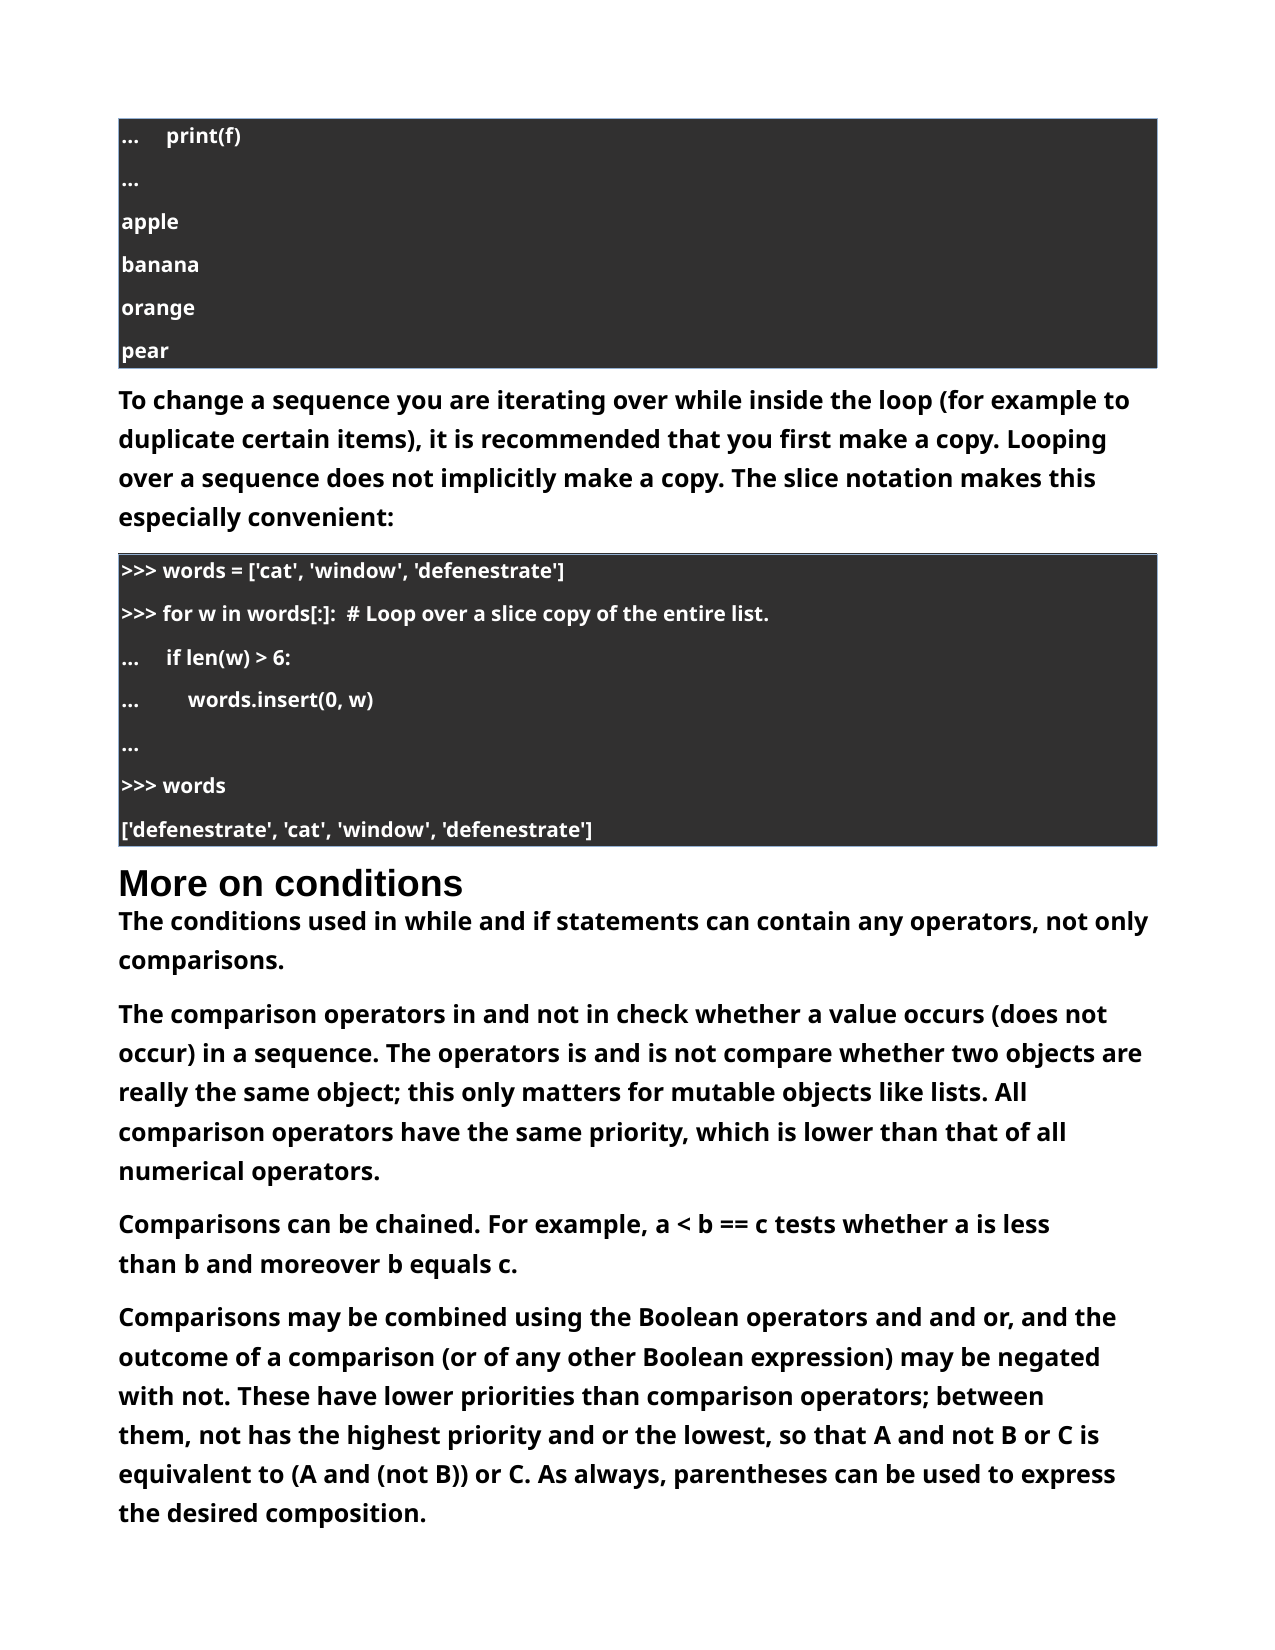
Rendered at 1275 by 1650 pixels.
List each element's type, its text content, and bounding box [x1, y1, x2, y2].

text apple [119, 204, 1157, 236]
text >>> for w in words[:]: # Loop over a slice copy of the entire list. [119, 597, 1157, 628]
text pear [119, 333, 1157, 368]
text The comparison operators in and not in check whether a value occurs (does not occur) in a sequence. The operators is and is not compare whether two objects are really the same object; this only matters for mutable objects like lists. All comparison operators have the same priority, which is lower than that of all numerical operators. [118, 997, 1157, 1187]
text ['defenestrate', 'cat', 'window', 'defenestrate'] [119, 812, 1157, 846]
text The conditions used in while and if statements can contain any operators, not only comparisons. [118, 904, 1157, 977]
text ... [119, 161, 1157, 193]
text To change a sequence you are iterating over while inside the loop (for example to duplicate certain items), it is recommended that you first make a copy. Looping over a sequence does not implicitly make a copy. The slice notation makes this especially convenient: [118, 382, 1157, 534]
text >>> words = ['cat', 'window', 'defenestrate'] [119, 555, 1157, 585]
text ... print(f) [119, 119, 1157, 149]
text Comparisons may be combined using the Boolean operators and and or, and the outcome of a comparison (or of any other Boolean expression) may be negated with not. These have lower priorities than comparison operators; between them, not has the highest priority and or the lowest, so that A and not B or C is equivalent to (A and (not B)) or C. As always, parentheses can be used to express the desired composition. [118, 1300, 1157, 1530]
subtitle More on conditions [118, 861, 1157, 904]
text Comparisons can be chained. For example, a < b == c tests whether a is less than b and moreover b equals c. [118, 1207, 1157, 1280]
text banana [119, 247, 1157, 279]
text ... words.insert(0, w) [119, 683, 1157, 714]
text ... [119, 726, 1157, 757]
text >>> words [119, 769, 1157, 800]
text orange [119, 290, 1157, 322]
text ... if len(w) > 6: [119, 639, 1157, 671]
